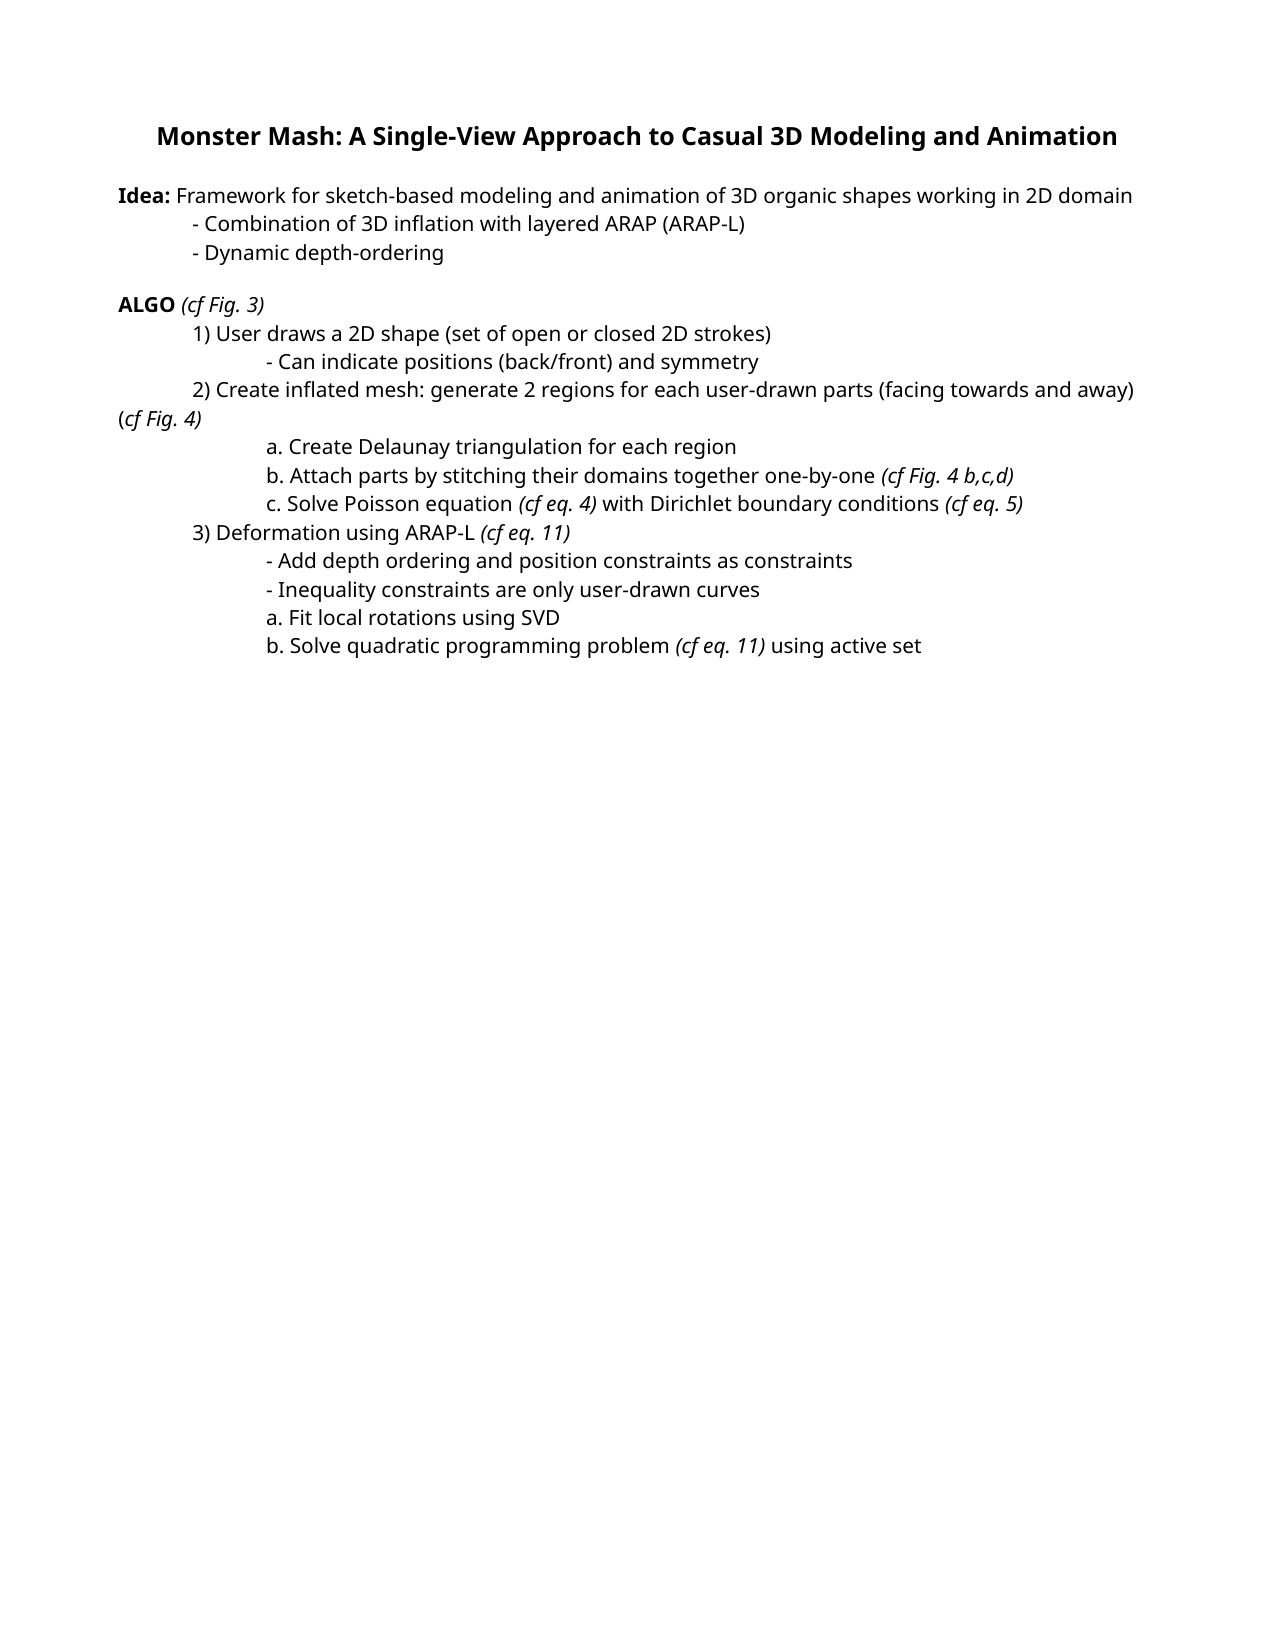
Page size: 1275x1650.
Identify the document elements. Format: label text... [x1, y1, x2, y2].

text b. Attach parts by stitching their domains together one-by-one (cf Fig. 4 b,c,d) [118, 461, 1157, 489]
text c. Solve Poisson equation (cf eq. 4) with Dirichlet boundary conditions (cf eq. 5) [118, 489, 1157, 518]
text b. Solve quadratic programming problem (cf eq. 11) using active set [118, 632, 1157, 660]
text - Dynamic depth-ordering [118, 238, 1157, 266]
text a. Fit local rotations using SVD [118, 603, 1157, 632]
text 1) User draws a 2D shape (set of open or closed 2D strokes) [118, 319, 1157, 347]
text - Combination of 3D inflation with layered ARAP (ARAP-L) [118, 209, 1157, 238]
text Idea: Framework for sketch-based modeling and animation of 3D organic shapes working in 2D domain [118, 181, 1157, 209]
text a. Create Delaunay triangulation for each region [118, 432, 1157, 461]
text - Inequality constraints are only user-drawn curves [118, 575, 1157, 603]
text 2) Create inflated mesh: generate 2 regions for each user-drawn parts (facing towards and away) (cf Fig. 4) [118, 376, 1157, 432]
text - Add depth ordering and position constraints as constraints [118, 546, 1157, 575]
text ALGO (cf Fig. 3) [118, 290, 1157, 319]
text 3) Deformation using ARAP-L (cf eq. 11) [118, 518, 1157, 546]
text Monster Mash: A Single-View Approach to Casual 3D Modeling and Animation [118, 118, 1157, 152]
text - Can indicate positions (back/front) and symmetry [118, 347, 1157, 376]
